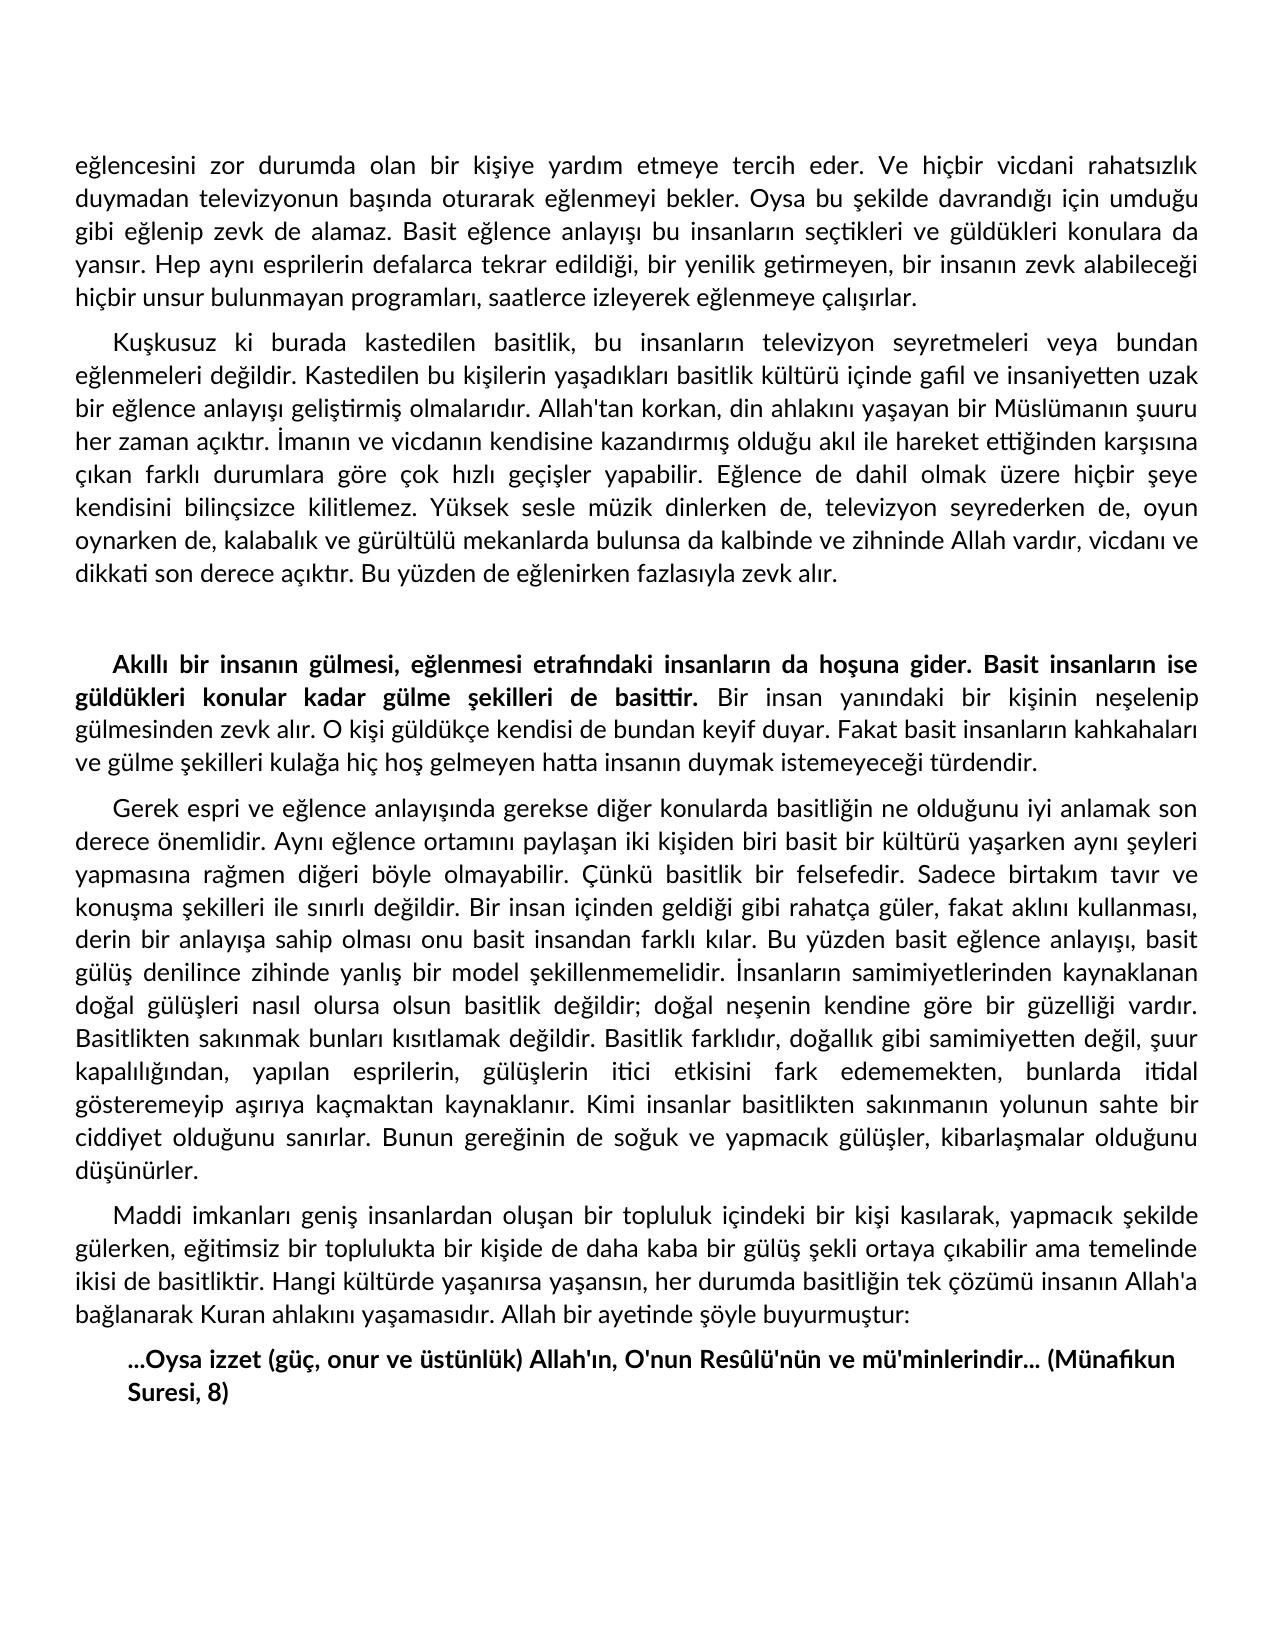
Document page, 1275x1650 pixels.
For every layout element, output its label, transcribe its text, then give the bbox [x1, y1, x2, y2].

text Maddi imkanları geniş insanlardan oluşan bir topluluk içindeki bir kişi kasılarak, yapmacık şekilde gülerken, eğitimsiz bir toplulukta bir kişide de daha kaba bir gülüş şekli ortaya çıkabilir ama temelinde ikisi de basitliktir. Hangi kültürde yaşanırsa yaşansın, her durumda basitliğin tek çözümü insanın Allah'a bağlanarak Kuran ahlakını yaşamasıdır. Allah bir ayetinde şöyle buyurmuştur: [75, 1200, 1200, 1329]
text eğlencesini zor durumda olan bir kişiye yardım etmeye tercih eder. Ve hiçbir vicdani rahatsızlık duymadan televizyonun başında oturarak eğlenmeyi bekler. Oysa bu şekilde davrandığı için umduğu gibi eğlenip zevk de alamaz. Basit eğlence anlayışı bu insanların seçtikleri ve güldükleri konulara da yansır. Hep aynı esprilerin defalarca tekrar edildiği, bir yenilik getirmeyen, bir insanın zevk alabileceği hiçbir unsur bulunmayan programları, saatlerce izleyerek eğlenmeye çalışırlar. [75, 150, 1200, 312]
text Akıllı bir insanın gülmesi, eğlenmesi etrafındaki insanların da hoşuna gider. Basit insanların ise güldükleri konular kadar gülme şekilleri de basittir. Bir insan yanındaki bir kişinin neşelenip gülmesinden zevk alır. O kişi güldükçe kendisi de bundan keyif duyar. Fakat basit insanların kahkahaları ve gülme şekilleri kulağa hiç hoş gelmeyen hatta insanın duymak istemeyeceği türdendir. [75, 648, 1200, 777]
text ...Oysa izzet (güç, onur ve üstünlük) Allah'ın, O'nun Resûlü'nün ve mü'minlerindir... (Münafikun Suresi, 8) [127, 1344, 1177, 1407]
text Kuşkusuz ki burada kastedilen basitlik, bu insanların televizyon seyretmeleri veya bundan eğlenmeleri değildir. Kastedilen bu kişilerin yaşadıkları basitlik kültürü içinde gafil ve insaniyetten uzak bir eğlence anlayışı geliştirmiş olmalarıdır. Allah'tan korkan, din ahlakını yaşayan bir Müslümanın şuuru her zaman açıktır. İmanın ve vicdanın kendisine kazandırmış olduğu akıl ile hareket ettiğinden karşısına çıkan farklı durumlara göre çok hızlı geçişler yapabilir. Eğlence de dahil olmak üzere hiçbir şeye kendisini bilinçsizce kilitlemez. Yüksek sesle müzik dinlerken de, televizyon seyrederken de, oyun oynarken de, kalabalık ve gürültülü mekanlarda bulunsa da kalbinde ve zihninde Allah vardır, vicdanı ve dikkati son derece açıktır. Bu yüzden de eğlenirken fazlasıyla zevk alır. [75, 327, 1200, 587]
text Gerek espri ve eğlence anlayışında gerekse diğer konularda basitliğin ne olduğunu iyi anlamak son derece önemlidir. Aynı eğlence ortamını paylaşan iki kişiden biri basit bir kültürü yaşarken aynı şeyleri yapmasına rağmen diğeri böyle olmayabilir. Çünkü basitlik bir felsefedir. Sadece birtakım tavır ve konuşma şekilleri ile sınırlı değildir. Bir insan içinden geldiği gibi rahatça güler, fakat aklını kullanması, derin bir anlayışa sahip olması onu basit insandan farklı kılar. Bu yüzden basit eğlence anlayışı, basit gülüş denilince zihinde yanlış bir model şekillenmemelidir. İnsanların samimiyetlerinden kaynaklanan doğal gülüşleri nasıl olursa olsun basitlik değildir; doğal neşenin kendine göre bir güzelliği vardır. Basitlikten sakınmak bunları kısıtlamak değildir. Basitlik farklıdır, doğallık gibi samimiyetten değil, şuur kapalılığından, yapılan esprilerin, gülüşlerin itici etkisini fark edememekten, bunlarda itidal gösteremeyip aşırıya kaçmaktan kaynaklanır. Kimi insanlar basitlikten sakınmanın yolunun sahte bir ciddiyet olduğunu sanırlar. Bunun gereğinin de soğuk ve yapmacık gülüşler, kibarlaşmalar olduğunu düşünürler. [75, 792, 1200, 1184]
